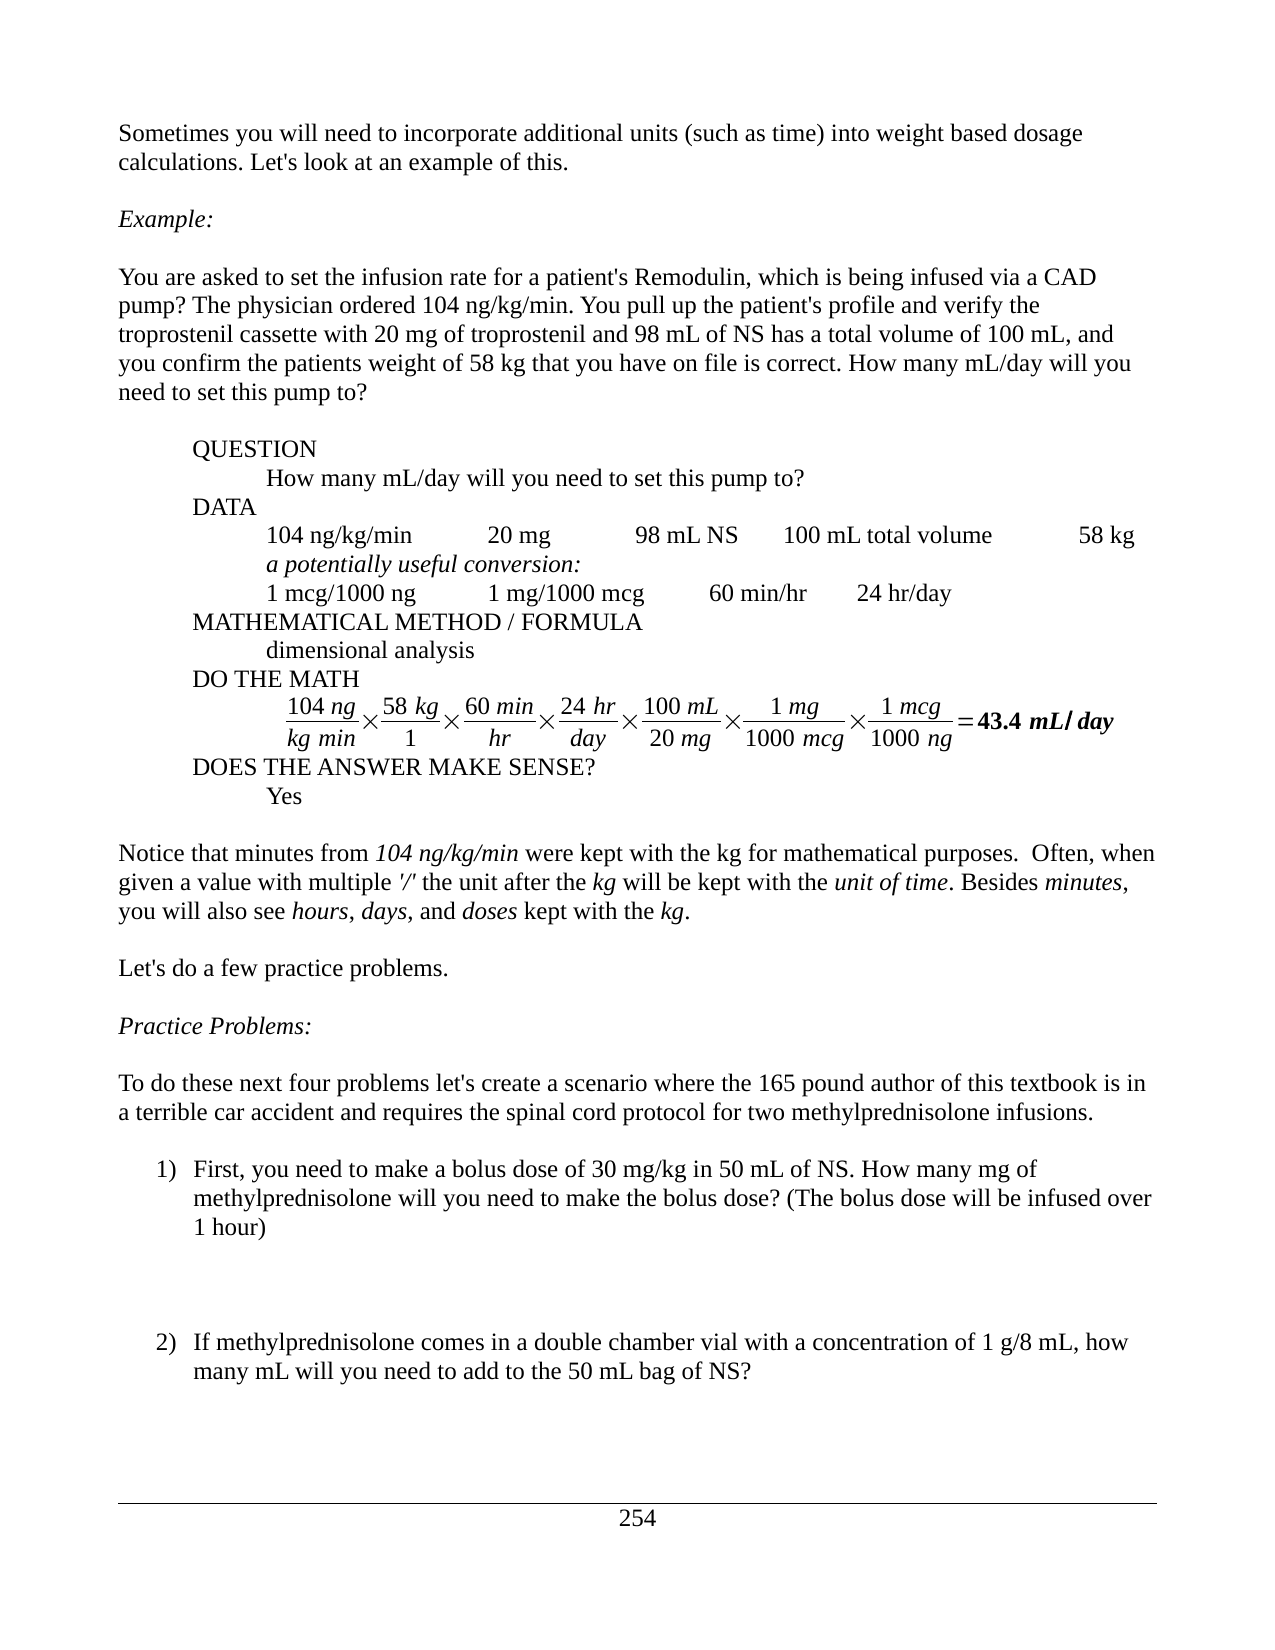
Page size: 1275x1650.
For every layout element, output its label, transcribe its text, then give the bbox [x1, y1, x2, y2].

text Sometimes you will need to incorporate additional units (such as time) into weight based dosage calculations. Let's look at an example of this. [118, 118, 1157, 176]
text dimensional analysis [266, 636, 1157, 664]
text DATA [192, 492, 1157, 521]
text To do these next four problems let's create a scenario where the 165 pound author of this textbook is in a terrible car accident and requires the spinal cord protocol for two methylprednisolone infusions. [118, 1068, 1157, 1126]
text Practice Problems: [118, 1011, 1157, 1039]
text 104 ng/kg/min 20 mg 98 mL NS 100 mL total volume 58 kg [266, 521, 1157, 549]
text Yes [266, 781, 1157, 809]
text Let's do a few practice problems. [118, 953, 1157, 982]
text DOES THE ANSWER MAKE SENSE? [192, 752, 1157, 781]
text You are asked to set the infusion rate for a patient's Remodulin, which is being infused via a CAD pump? The physician ordered 104 ng/kg/min. You pull up the patient's profile and verify the troprostenil cassette with 20 mg of troprostenil and 98 mL of NS has a total volume of 100 mL, and you confirm the patients weight of 58 kg that you have on file is correct. How many mL/day will you need to set this pump to? [118, 262, 1157, 406]
list First, you need to make a bolus dose of 30 mg/kg in 50 mL of NS. How many mg of methylprednisolone will you need to make the bolus dose? (The bolus dose will be infused over 1 hour) [156, 1154, 1157, 1241]
list If methylprednisolone comes in a double chamber vial with a concentration of 1 g/8 mL, how many mL will you need to add to the 50 mL bag of NS? [156, 1327, 1157, 1384]
text Notice that minutes from 104 ng/kg/min were kept with the kg for mathematical purposes. Often, when given a value with multiple '/' the unit after the kg will be kept with the unit of time. Besides minutes, you will also see hours, days, and doses kept with the kg. [118, 838, 1157, 924]
text QUESTION [192, 434, 1157, 463]
text DO THE MATH [192, 664, 1157, 693]
text Example: [118, 204, 1157, 233]
text 1 mcg/1000 ng 1 mg/1000 mcg 60 min/hr 24 hr/day [266, 578, 1157, 607]
text a potentially useful conversion: [266, 549, 1157, 578]
text MATHEMATICAL METHOD / FORMULA [192, 607, 1157, 636]
text How many mL/day will you need to set this pump to? [266, 463, 1157, 492]
